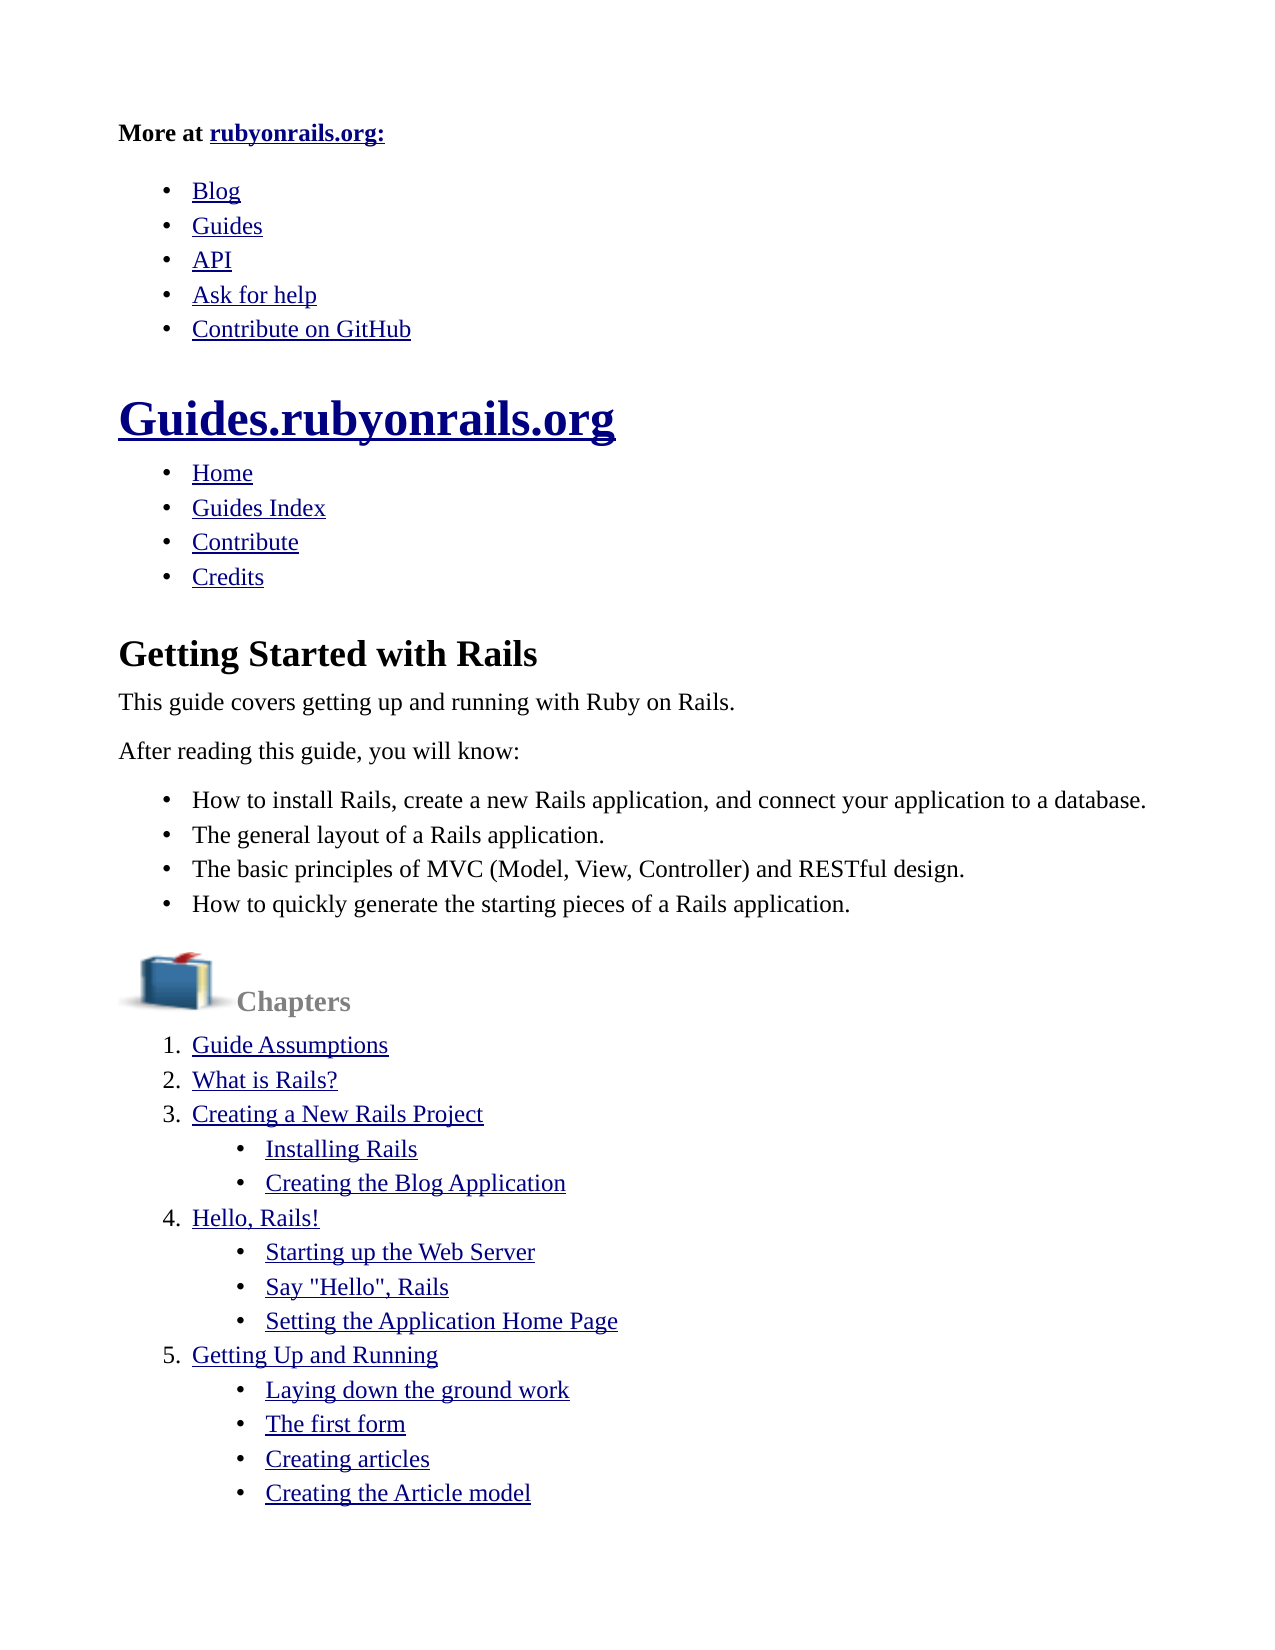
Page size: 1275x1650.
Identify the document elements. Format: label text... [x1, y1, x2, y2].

list The basic principles of MVC (Model, View, Controller) and RESTful design. [162, 854, 1157, 883]
list Credits [162, 562, 1157, 591]
list Laying down the ground work [236, 1375, 1157, 1404]
list Guides [162, 211, 1157, 239]
text More at rubyonrails.org: [118, 118, 1157, 147]
list Creating articles [236, 1444, 1157, 1473]
list How to install Rails, create a new Rails application, and connect your application to a database. [162, 785, 1157, 814]
list Contribute [162, 527, 1157, 556]
list Blog [162, 176, 1157, 205]
list The general layout of a Rails application. [162, 820, 1157, 849]
text This guide covers getting up and running with Ruby on Rails. [118, 687, 1157, 716]
list Home [162, 458, 1157, 487]
list Getting Up and Running [162, 1341, 1157, 1369]
picture [118, 952, 237, 1012]
list Creating a New Rails Project [162, 1099, 1157, 1128]
list Installing Rails [236, 1134, 1157, 1162]
list API [162, 245, 1157, 274]
list Ask for help [162, 280, 1157, 308]
subtitle Getting Started with Rails [118, 632, 1157, 675]
list Say "Hello", Rails [236, 1272, 1157, 1300]
list Creating the Blog Application [236, 1168, 1157, 1197]
list Creating the Article model [236, 1478, 1157, 1507]
subtitle Chapters [118, 952, 1157, 1018]
list What is Rails? [162, 1065, 1157, 1093]
list Setting the Application Home Page [236, 1306, 1157, 1335]
list Starting up the Web Server [236, 1237, 1157, 1266]
text After reading this guide, you will know: [118, 736, 1157, 765]
list Hello, Rails! [162, 1203, 1157, 1231]
list Guide Assumptions [162, 1030, 1157, 1059]
list Contribute on GitHub [162, 314, 1157, 343]
list How to quickly generate the starting pieces of a Rails application. [162, 889, 1157, 918]
list The first form [236, 1409, 1157, 1438]
list Guides Index [162, 493, 1157, 522]
subtitle Guides.rubyonrails.org [118, 388, 1157, 446]
